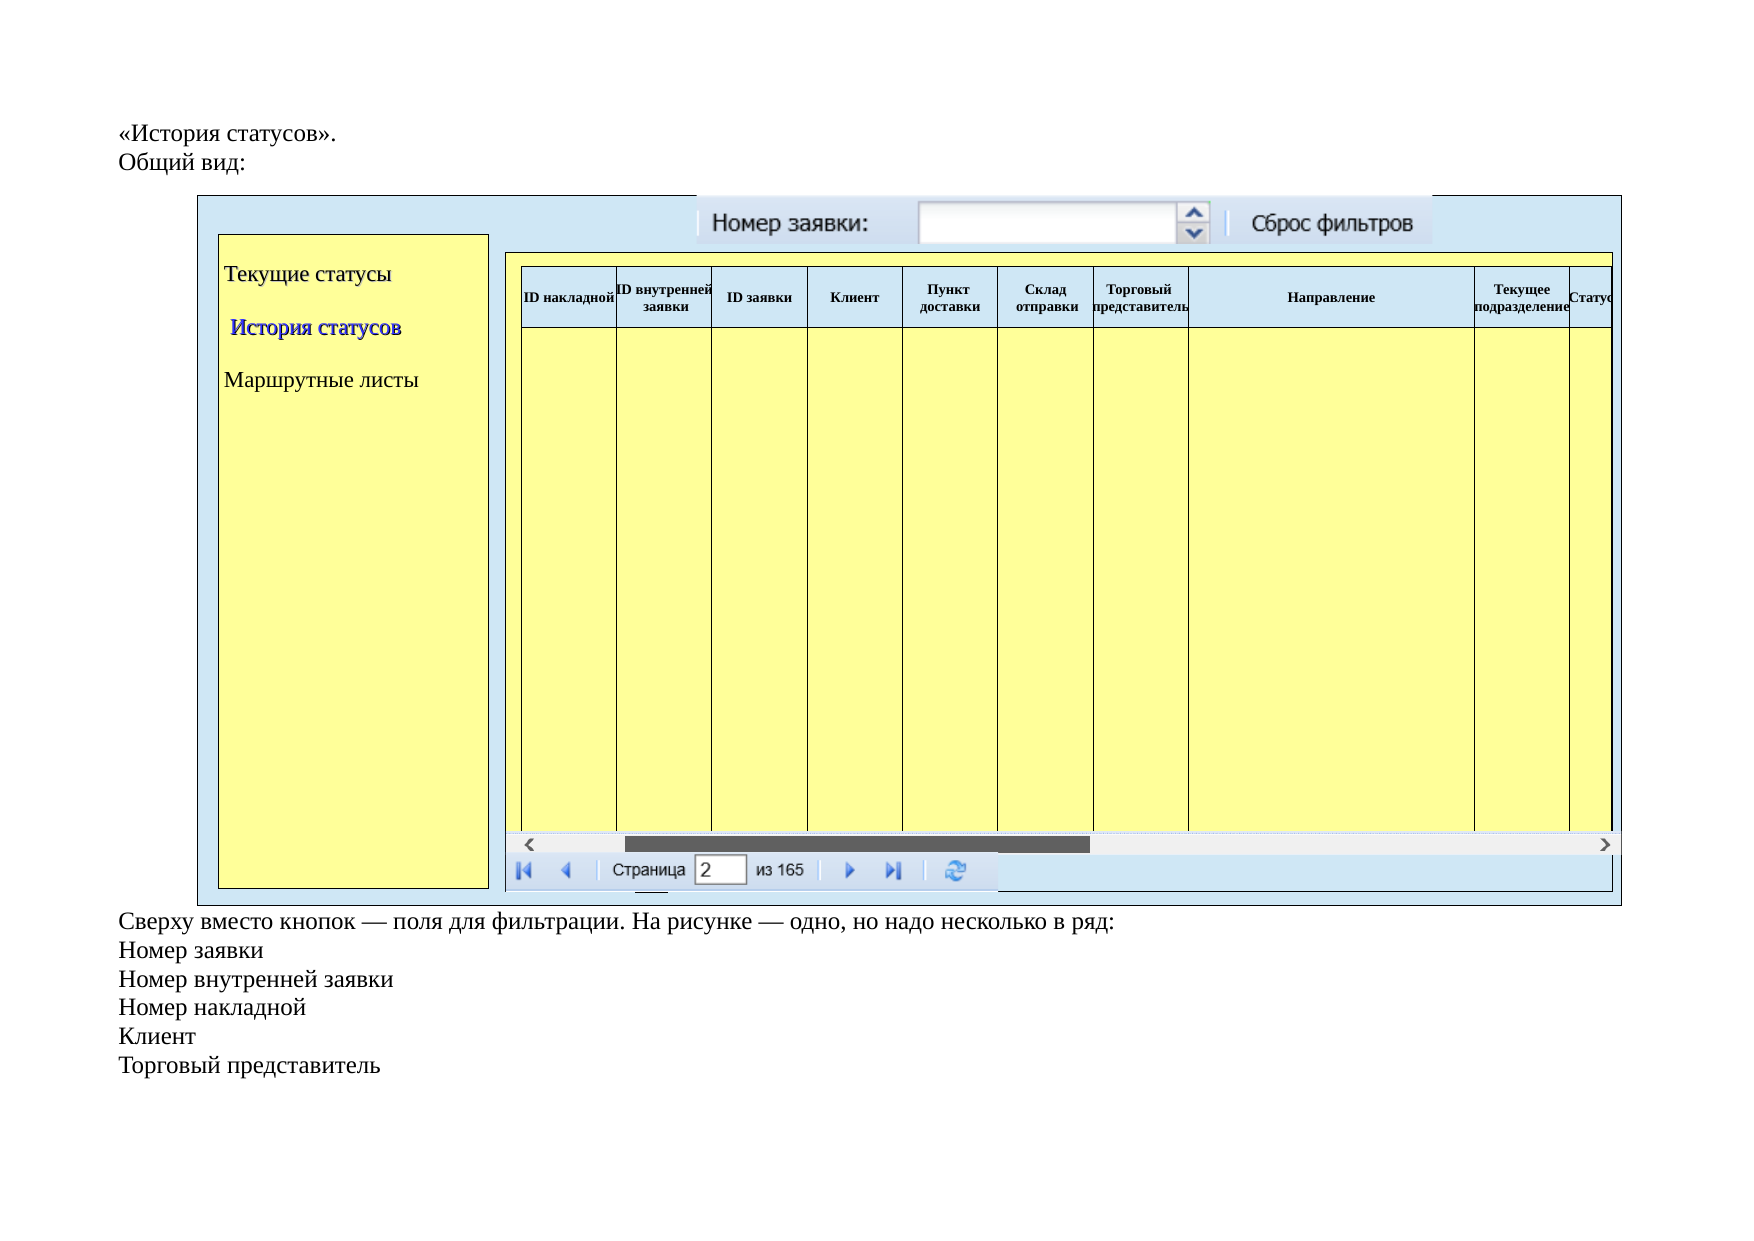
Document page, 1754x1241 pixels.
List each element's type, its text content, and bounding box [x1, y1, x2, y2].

text Номер внутренней заявки [118, 964, 1636, 992]
text Клиент [118, 1021, 1636, 1050]
text Номер заявки [118, 935, 1636, 964]
text Торговый представитель [118, 1050, 1636, 1079]
text «История статусов». [118, 118, 1636, 147]
picture [696, 195, 1433, 244]
picture [505, 831, 1622, 892]
text Сверху вместо кнопок — поля для фильтрации. На рисунке — одно, но надо несколько в ряд: [118, 176, 1636, 935]
text Номер накладной [118, 992, 1636, 1021]
text Общий вид: [118, 147, 1636, 176]
